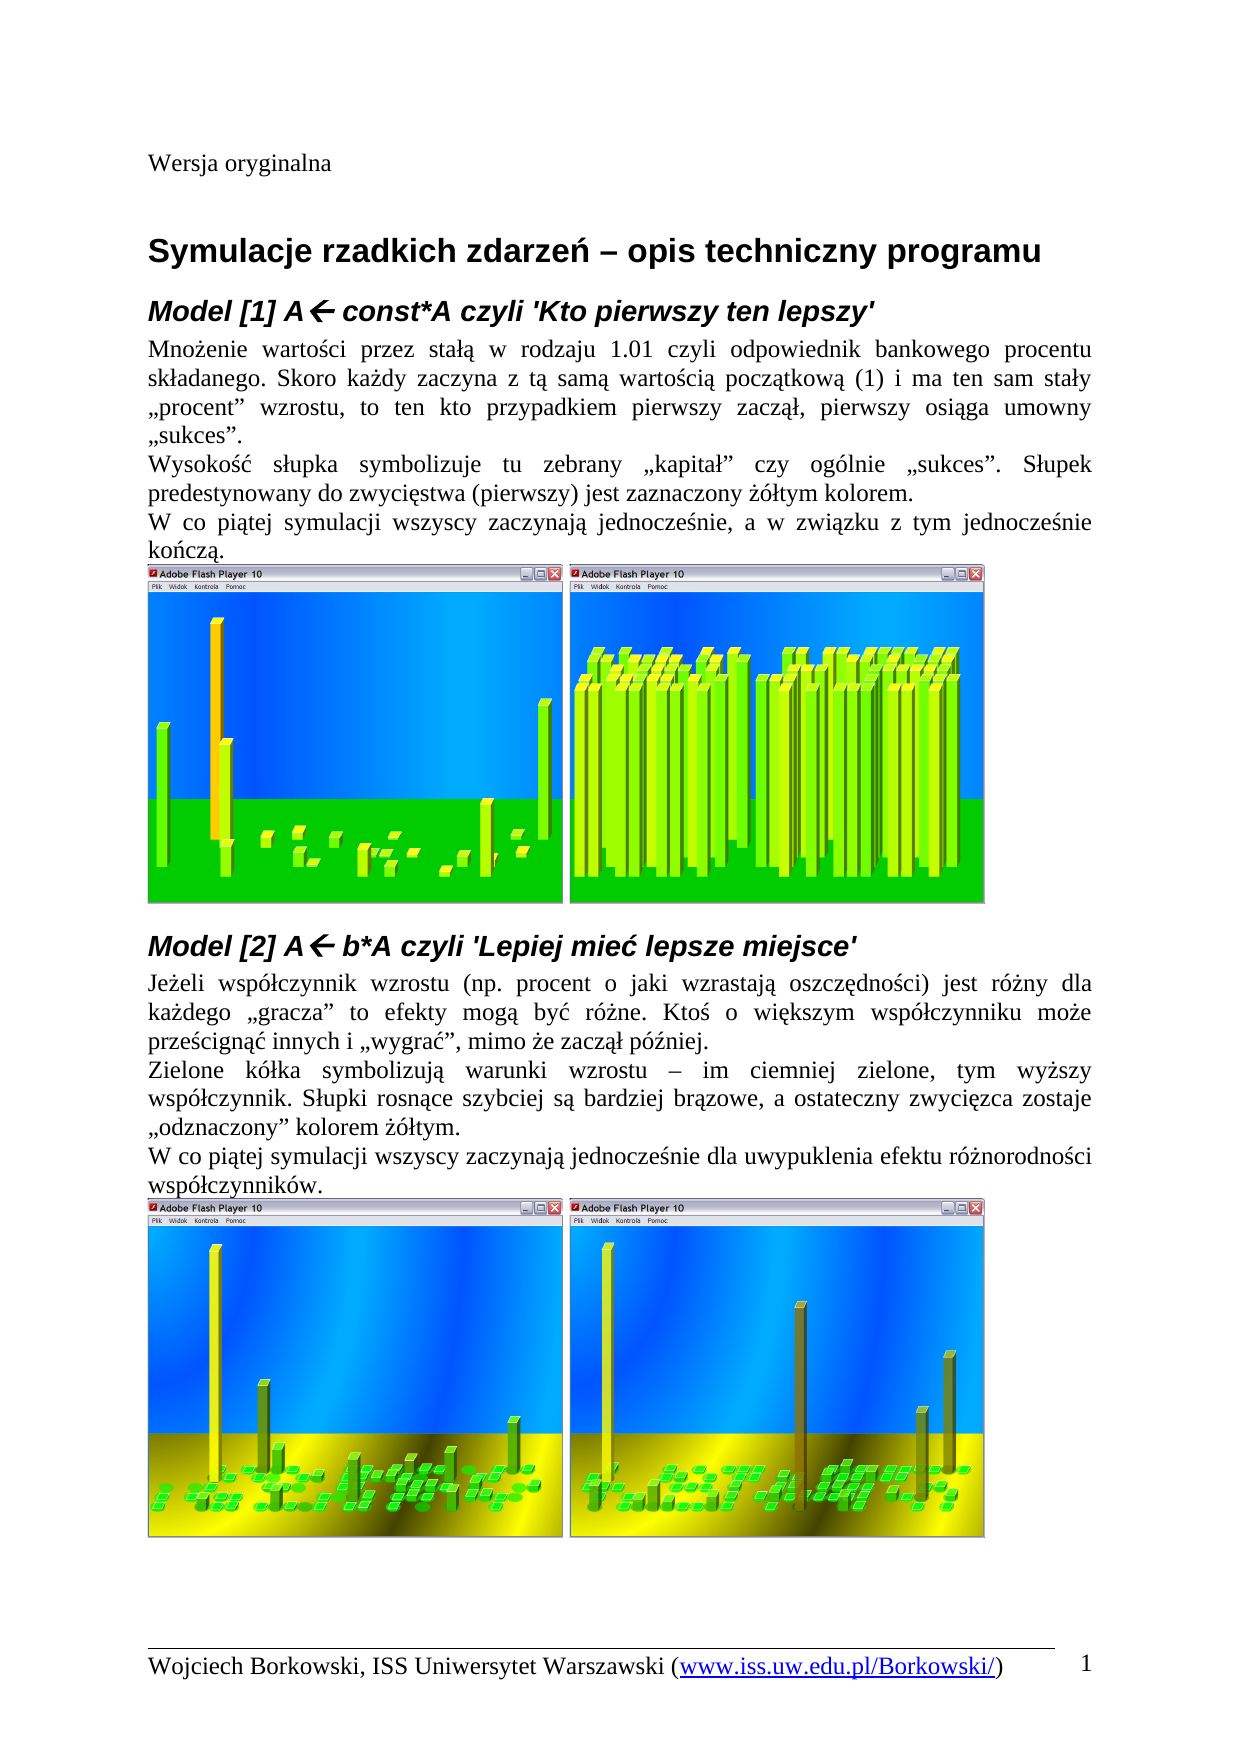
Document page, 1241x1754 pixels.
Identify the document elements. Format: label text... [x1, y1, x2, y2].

picture [147, 1198, 563, 1538]
picture [569, 564, 985, 904]
text Jeżeli współczynnik wzrostu (np. procent o jaki wzrastają oszczędności) jest różny dla każdego „gracza” to efekty mogą być różne. Ktoś o większym współczynniku może prześcignąć innych i „wygrać”, mimo że zaczął później. [148, 968, 1093, 1055]
subtitle Symulacje rzadkich zdarzeń – opis techniczny programu [148, 231, 1093, 269]
picture [569, 1198, 985, 1538]
text W co piątej symulacji wszyscy zaczynają jednocześnie dla uwypuklenia efektu różnorodności współczynników. [148, 1141, 1093, 1198]
subtitle Model [2] A b*A czyli 'Lepiej mieć lepsze miejsce' [148, 928, 1093, 962]
text Zielone kółka symbolizują warunki wzrostu – im ciemniej zielone, tym wyższy współczynnik. Słupki rosnące szybciej są bardziej brązowe, a ostateczny zwycięzca zostaje „odznaczony” kolorem żółtym. [148, 1055, 1093, 1141]
text Wysokość słupka symbolizuje tu zebrany „kapitał” czy ogólnie „sukces”. Słupek predestynowany do zwycięstwa (pierwszy) jest zaznaczony żółtym kolorem. [148, 449, 1093, 507]
text Mnożenie wartości przez stałą w rodzaju 1.01 czyli odpowiednik bankowego procentu składanego. Skoro każdy zaczyna z tą samą wartością początkową (1) i ma ten sam stały „procent” wzrostu, to ten kto przypadkiem pierwszy zaczął, pierwszy osiąga umowny „sukces”. [148, 334, 1093, 449]
subtitle Model [1] A const*A czyli 'Kto pierwszy ten lepszy' [148, 294, 1093, 328]
text W co piątej symulacji wszyscy zaczynają jednocześnie, a w związku z tym jednocześnie kończą. [148, 507, 1093, 564]
picture [147, 564, 563, 904]
